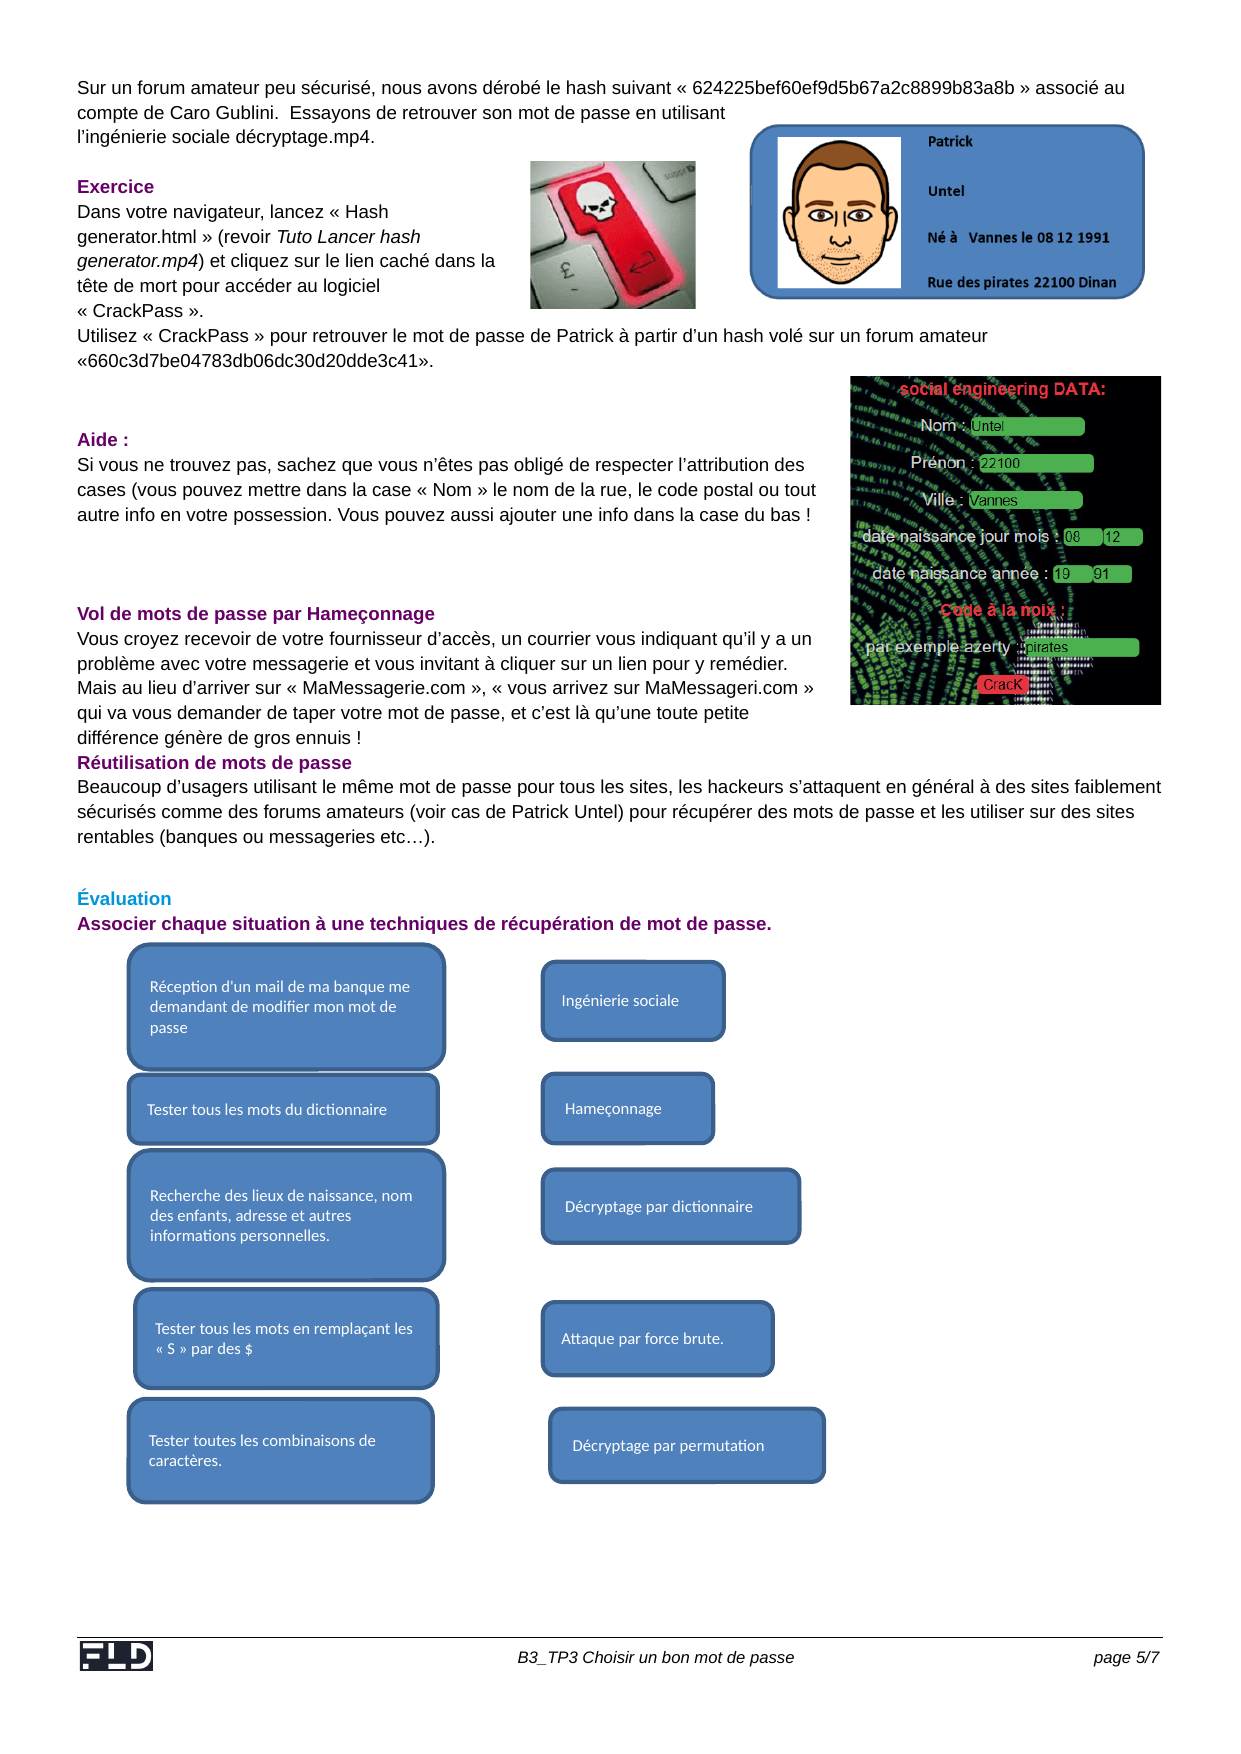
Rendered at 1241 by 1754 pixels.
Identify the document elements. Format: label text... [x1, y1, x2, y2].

text Vous croyez recevoir de votre fournisseur d’accès, un courrier vous indiquant qu’il y a un problème avec votre messagerie et vous invitant à cliquer sur un lien pour y remédier. Mais au lieu d’arriver sur « MaMessagerie.com », « vous arrivez sur MaMessageri.com » qui va vous demander de taper votre mot de passe, et c’est là qu’une toute petite différence génère de gros ennuis ! [77, 628, 1163, 748]
text [1148, 176, 1163, 197]
text Utilisez « CrackPass » pour retrouver le mot de passe de Patrick à partir d’un hash volé sur un forum amateur «660c3d7be04783db06dc30d20dde3c41». [77, 325, 1163, 371]
text Sur un forum amateur peu sécurisé, nous avons dérobé le hash suivant « 624225bef60ef9d5b67a2c8899b83a8b » associé au compte de Caro Gublini. Essayons de retrouver son mot de passe en utilisant l’ingénierie sociale décryptage.mp4. [77, 77, 1163, 148]
text Exercice [77, 176, 530, 197]
text Aide : [77, 429, 850, 451]
text Si vous ne trouvez pas, sachez que vous n’êtes pas obligé de respecter l’attribution des cases (vous pouvez mettre dans la case « Nom » le nom de la rue, le code postal ou tout autre info en votre possession. Vous pouvez aussi ajouter une info dans la case du bas ! [77, 454, 850, 525]
text [696, 176, 756, 197]
text Vol de mots de passe par Hameçonnage [77, 603, 850, 624]
picture [530, 161, 696, 309]
text Associer chaque situation à une techniques de récupération de mot de passe. [77, 913, 1163, 934]
picture [850, 376, 1162, 705]
text Réutilisation de mots de passe [77, 752, 1163, 773]
text Évaluation [77, 888, 1163, 909]
picture [756, 121, 1148, 303]
text Beaucoup d’usagers utilisant le même mot de passe pour tous les sites, les hackeurs s’attaquent en général à des sites faiblement sécurisés comme des forums amateurs (voir cas de Patrick Untel) pour récupérer des mots de passe et les utiliser sur des sites rentables (banques ou messageries etc…). [77, 776, 1163, 847]
picture [79, 1641, 153, 1671]
text Dans votre navigateur, lancez « Hash generator.html » (revoir Tuto Lancer hash generator.mp4) et cliquez sur le lien caché dans la tête de mort pour accéder au logiciel « CrackPass ». [77, 201, 1163, 321]
